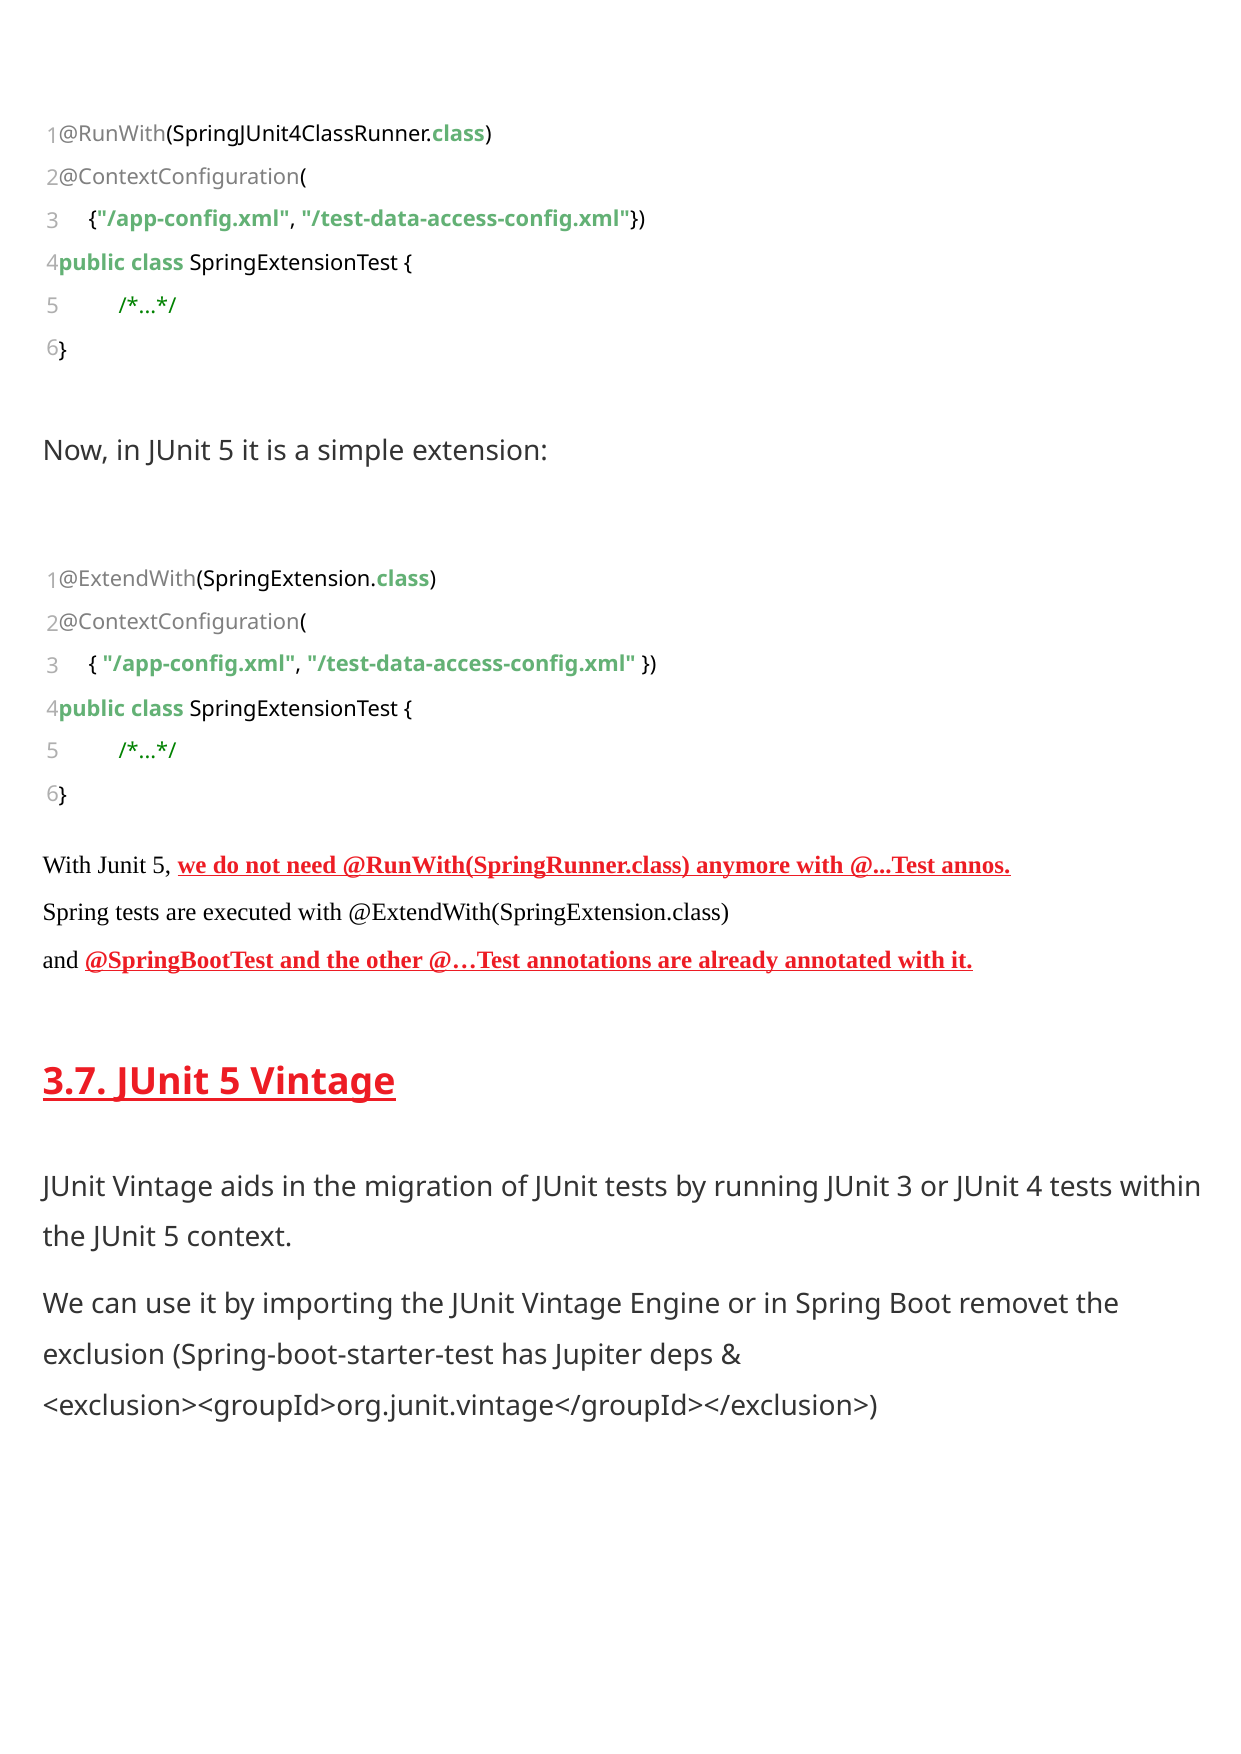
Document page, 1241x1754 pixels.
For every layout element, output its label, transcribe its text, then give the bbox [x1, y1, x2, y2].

table_header @ExtendWith(SpringExtension.class) @ContextConfiguration( { "/app-config.xml", "/test-data-access-config.xml" }) public class SpringExtensionTest { /*...*/ } [58, 564, 739, 809]
table_header 1 2 3 4 5 6 [42, 118, 58, 364]
subtitle 3.7. JUnit 5 Vintage [42, 1055, 1223, 1106]
text With Junit 5, we do not need @RunWith(SpringRunner.class) anymore with @...Test annos. [42, 850, 1223, 878]
text Now, in JUnit 5 it is a simple extension: [42, 430, 1223, 469]
text JUnit Vintage aids in the migration of JUnit tests by running JUnit 3 or JUnit 4 tests within the JUnit 5 context. [42, 1166, 1223, 1255]
text Spring tests are executed with @ExtendWith(SpringExtension.class) [42, 897, 1223, 926]
text and @SpringBootTest and the other @…Test annotations are already annotated with it. [42, 945, 1223, 974]
table_header @RunWith(SpringJUnit4ClassRunner.class) @ContextConfiguration( {"/app-config.xml", "/test-data-access-config.xml"}) public class SpringExtensionTest { /*...*/ } [58, 118, 727, 364]
table_header 1 2 3 4 5 6 [42, 564, 58, 809]
text We can use it by importing the JUnit Vintage Engine or in Spring Boot removet the exclusion (Spring-boot-starter-test has Jupiter deps & <exclusion><groupId>org.junit.vintage</groupId></exclusion>) [42, 1283, 1223, 1423]
